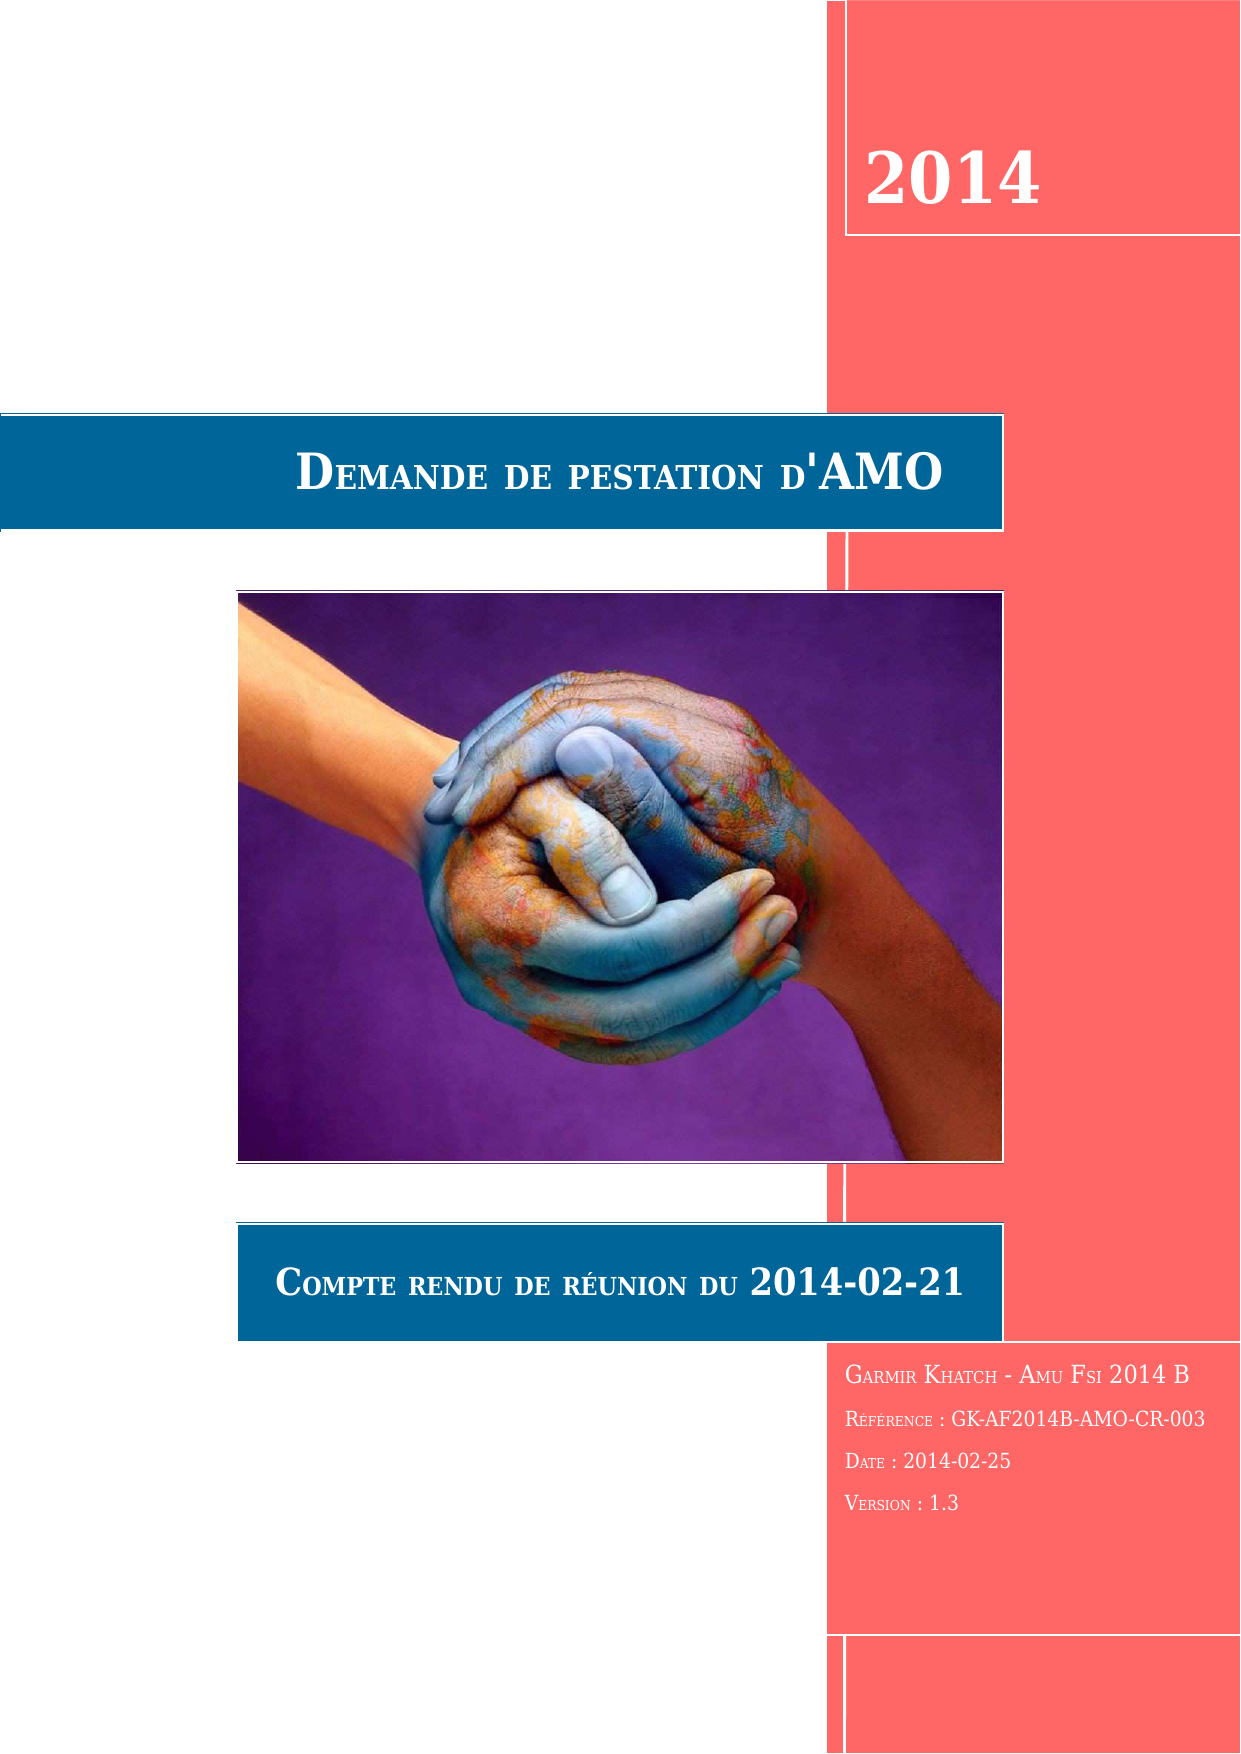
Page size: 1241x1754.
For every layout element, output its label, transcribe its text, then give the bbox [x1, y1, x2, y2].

title Demande de pestation d'AMO [236, 442, 1002, 501]
text Référence : GK-AF2014B-AMO-CR-003 [844, 1407, 1222, 1431]
text Date : 2014-02-25 [844, 1449, 1222, 1473]
title Compte rendu de réunion du 2014-02-21 [238, 1260, 1002, 1304]
text Version : 1.3 [844, 1491, 1222, 1515]
picture [238, 593, 1002, 1161]
title 2014 [864, 137, 1222, 220]
text Garmir Khatch - Amu Fsi 2014 B [844, 1360, 1222, 1389]
